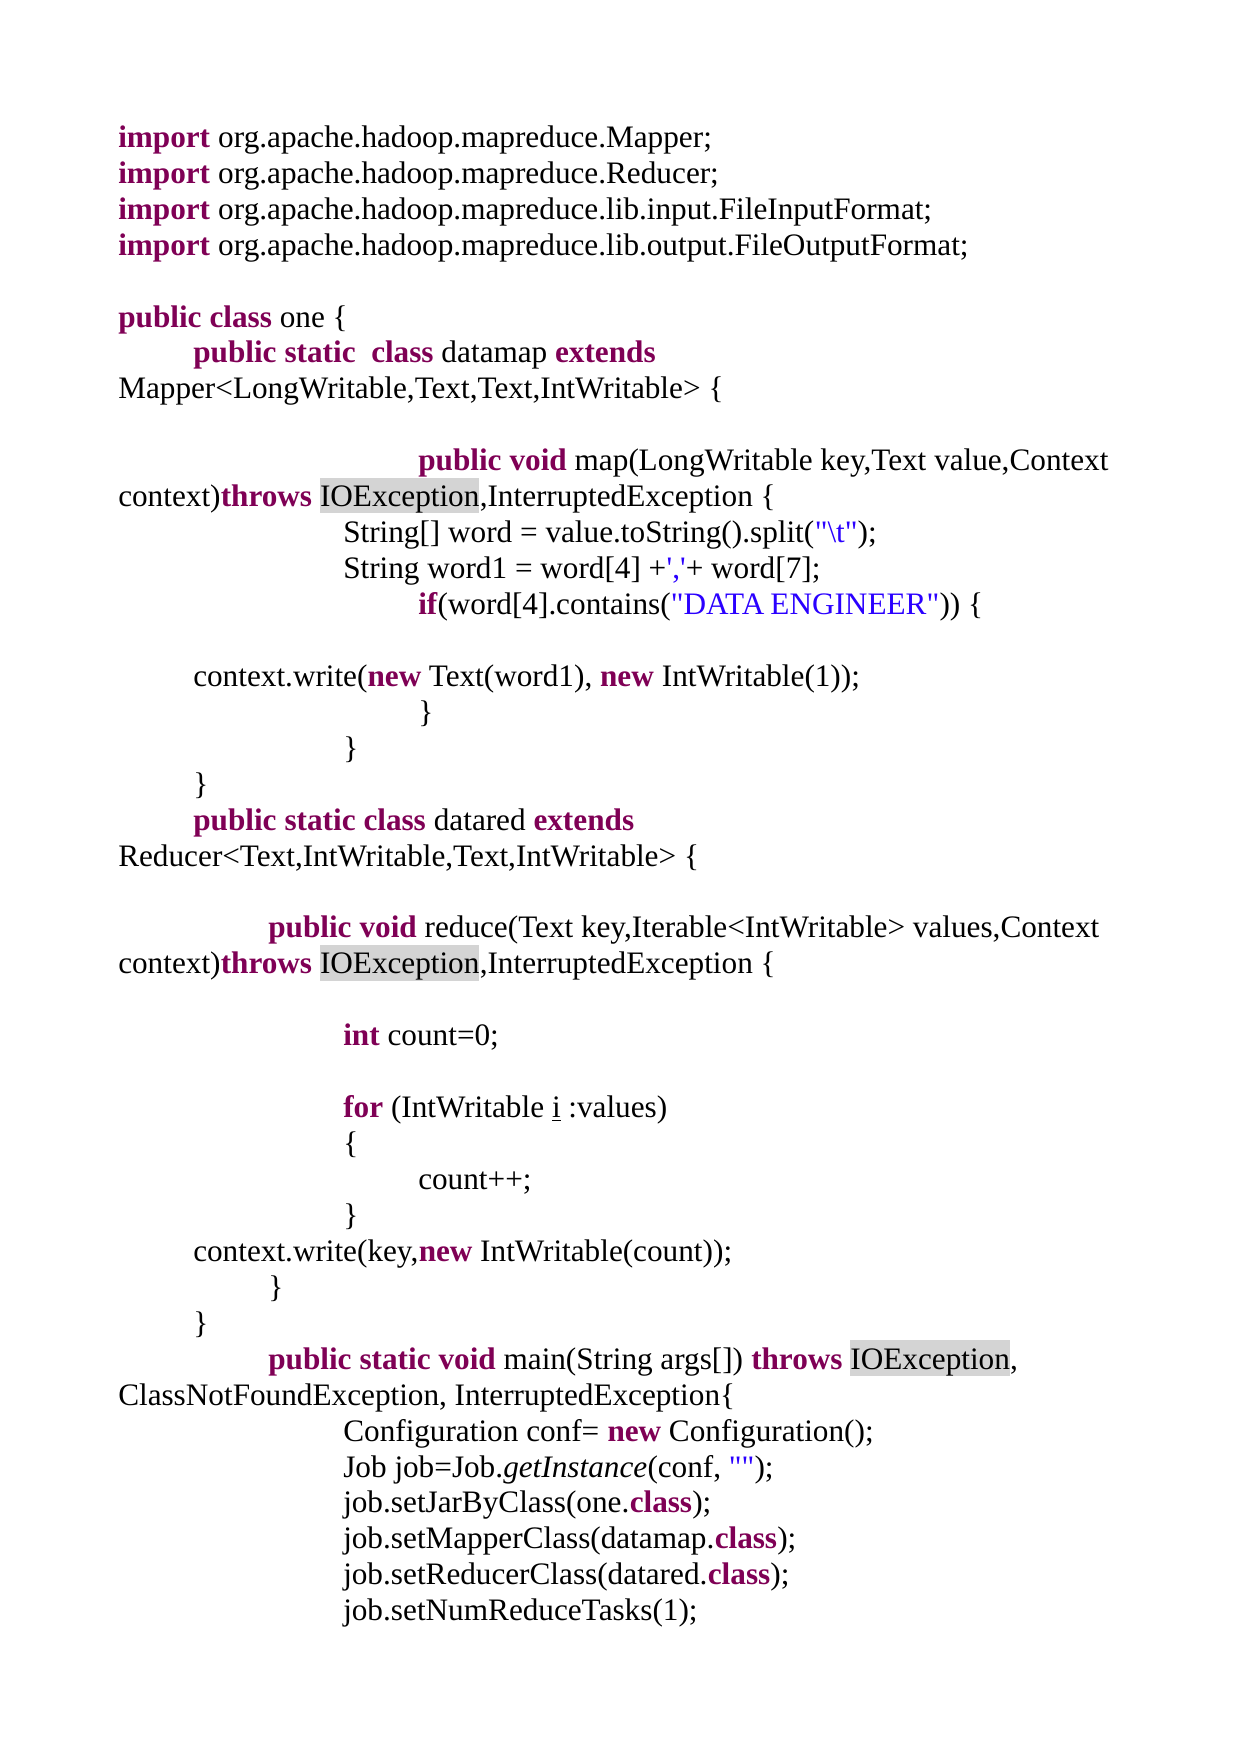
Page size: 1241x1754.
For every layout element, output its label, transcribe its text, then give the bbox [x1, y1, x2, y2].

text { [118, 1124, 1122, 1160]
text if(word[4].contains("DATA ENGINEER")) { [118, 585, 1122, 621]
text } [118, 1268, 1122, 1304]
text job.setReducerClass(datared.class); [118, 1556, 1122, 1592]
text context.write(new Text(word1), new IntWritable(1)); [118, 657, 1122, 693]
text import org.apache.hadoop.mapreduce.Mapper; [118, 118, 1122, 154]
text import org.apache.hadoop.mapreduce.lib.output.FileOutputFormat; [118, 226, 1122, 262]
text } [118, 765, 1122, 801]
text } [118, 1196, 1122, 1232]
text int count=0; [118, 1017, 1122, 1052]
text job.setMapperClass(datamap.class); [118, 1520, 1122, 1556]
text } [118, 729, 1122, 765]
text String word1 = word[4] +','+ word[7]; [118, 549, 1122, 585]
text count++; [118, 1160, 1122, 1196]
text job.setNumReduceTasks(1); [118, 1592, 1122, 1627]
text public void map(LongWritable key,Text value,Context context)throws IOException,InterruptedException { [118, 442, 1122, 513]
text Job job=Job.getInstance(conf, ""); [118, 1448, 1122, 1484]
text context.write(key,new IntWritable(count)); [118, 1232, 1122, 1268]
text public static class datamap extends Mapper<LongWritable,Text,Text,IntWritable> { [118, 334, 1122, 406]
text public void reduce(Text key,Iterable<IntWritable> values,Context context)throws IOException,InterruptedException { [118, 909, 1122, 981]
text String[] word = value.toString().split("\t"); [118, 513, 1122, 549]
text job.setJarByClass(one.class); [118, 1484, 1122, 1520]
text } [118, 1304, 1122, 1340]
text public static class datared extends Reducer<Text,IntWritable,Text,IntWritable> { [118, 801, 1122, 873]
text } [118, 693, 1122, 729]
text public class one { [118, 298, 1122, 334]
text public static void main(String args[]) throws IOException, ClassNotFoundException, InterruptedException{ [118, 1340, 1122, 1412]
text import org.apache.hadoop.mapreduce.Reducer; [118, 154, 1122, 190]
text import org.apache.hadoop.mapreduce.lib.input.FileInputFormat; [118, 190, 1122, 226]
text for (IntWritable i :values) [118, 1088, 1122, 1124]
text Configuration conf= new Configuration(); [118, 1412, 1122, 1448]
